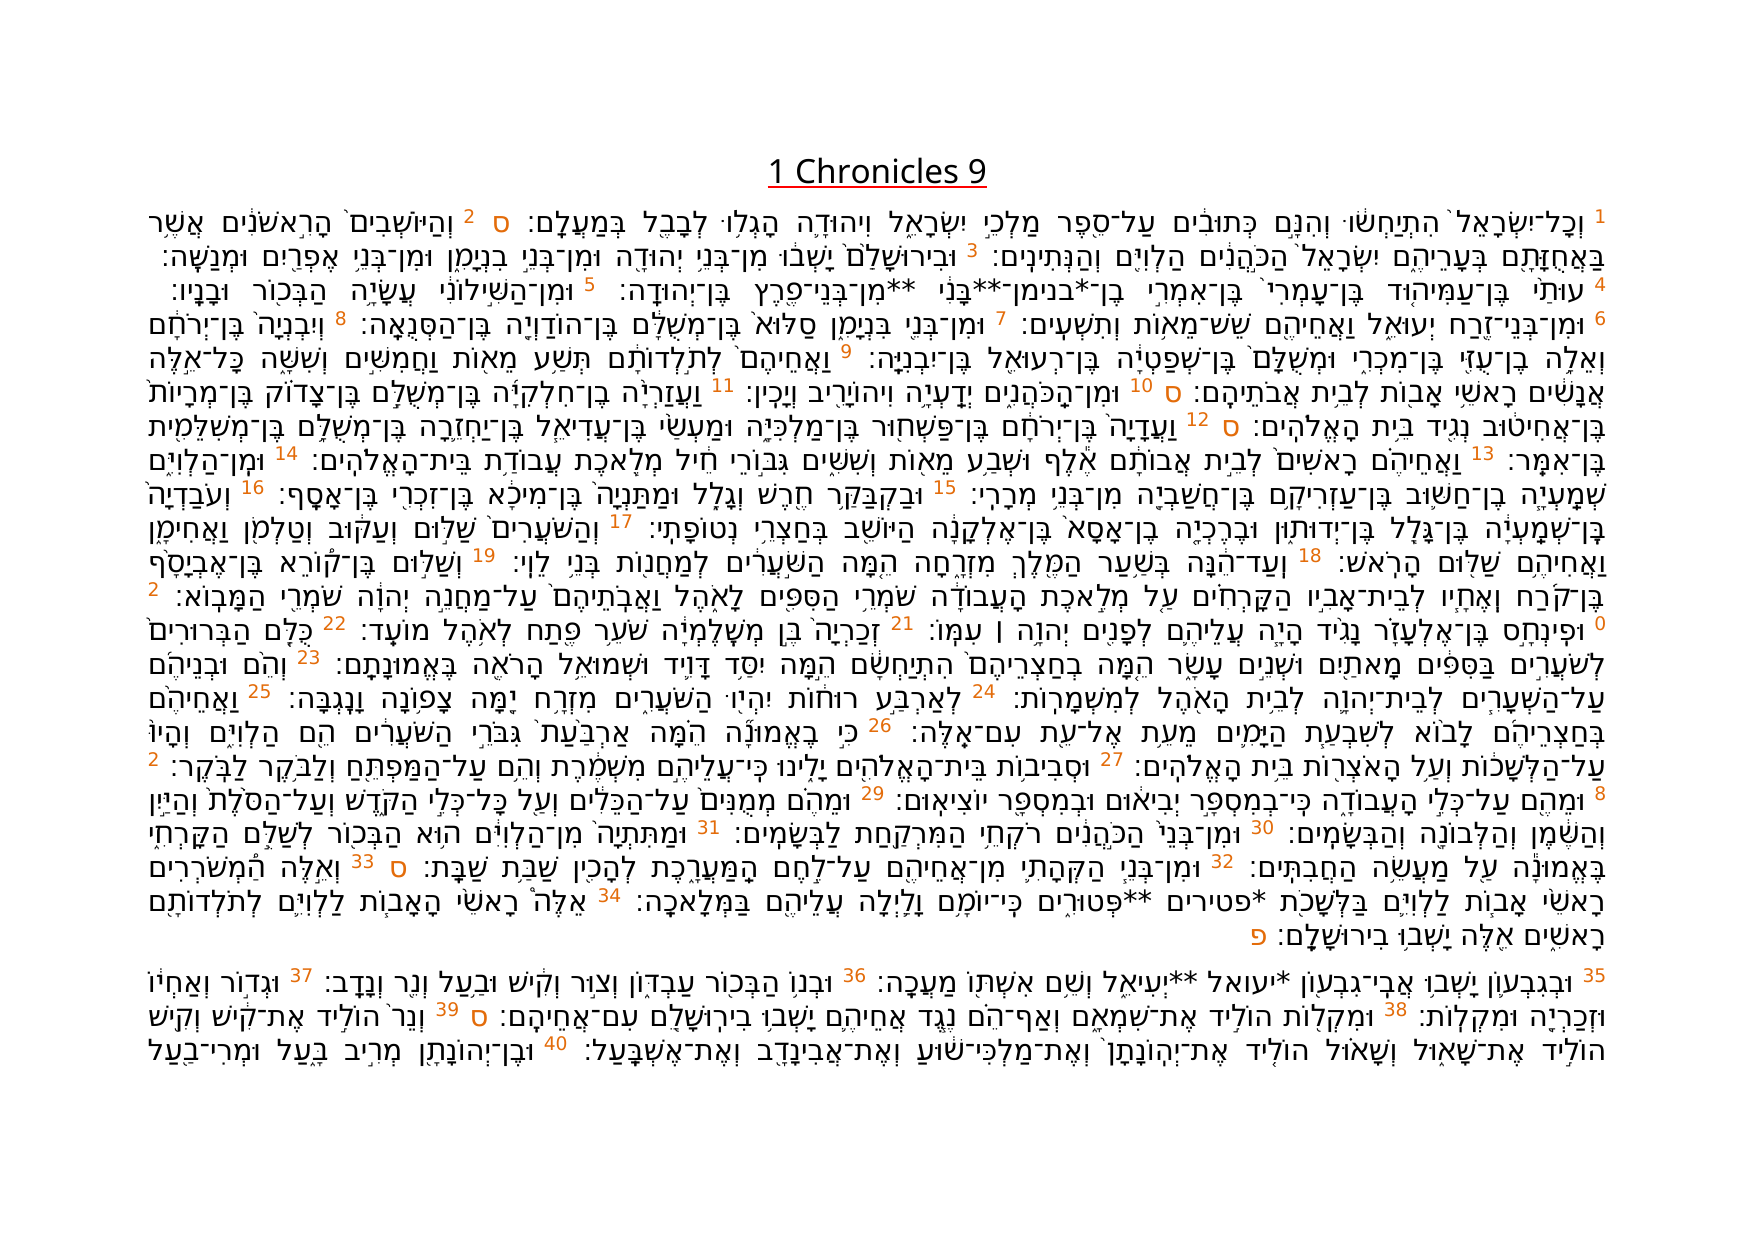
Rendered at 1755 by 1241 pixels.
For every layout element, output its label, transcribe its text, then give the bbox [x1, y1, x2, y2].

text 35 וּבְגִבְע֛וֹן יָשְׁב֥וּ אֲבִֽי־גִבְע֖וֹן *יעואל **יְעִיאֵ֑ל וְשֵׁ֥ם אִשְׁתּ֖וֹ מַעֲכָֽה׃ ‬‬36 וּבְנ֥וֹ הַבְּכ֖וֹר עַבְדּ֑וֹן וְצ֣וּר וְקִ֔ישׁ וּבַ֥עַל וְנֵ֖ר וְנָדָֽב׃ ‬‬37 וּגְד֣וֹר וְאַחְי֔וֹ וּזְכַרְיָ֖ה וּמִקְלֽוֹת׃ ‬‬38 וּמִקְל֖וֹת הוֹלִ֣יד אֶת־שִׁמְאָ֑ם וְאַף־הֵ֗ם נֶ֧גֶד אֲחֵיהֶ֛ם יָשְׁב֥וּ בִירֽוּשָׁלַ֖͏ִם עִם־אֲחֵיהֶֽם׃ ס ‬‬39 וְנֵר֙ הוֹלִ֣יד אֶת־קִ֔ישׁ וְקִ֖ישׁ הוֹלִ֣יד אֶת־שָׁא֑וּל וְשָׁא֗וּל הוֹלִ֤יד אֶת־יְהֽוֹנָתָן֙ וְאֶת־מַלְכִּי־שׁ֔וּעַ וְאֶת־אֲבִינָדָ֖ב וְאֶת־אֶשְׁבָּֽעַל׃ ‬‬40 וּבֶן־יְהוֹנָתָ֖ן מְרִ֣יב בָּ֑עַל וּמְרִי־בַ֖עַל הוֹלִ֥יד אֶת־מִיכָֽה׃ ‬‬41 וּבְנֵ֖י מִיכָ֑ה פִּית֥וֹן וָמֶ֖לֶךְ וְתַחְרֵֽעַ׃ ‬‬42 וְאָחָז֙ הוֹלִ֣יד אֶת־יַעְרָ֔ה וְיַעְרָ֗ה הוֹלִ֛יד אֶת־עָלֶ֥מֶת וְאֶת־עַזְמָ֖וֶת וְאֶת־זִמְרִ֑י וְזִמְרִ֖י הוֹלִ֥יד אֶת־מוֹצָֽא׃ ‬‬43 וּמוֹצָ֖א הוֹלִ֣יד אֶת־בִּנְעָ֑א וּרְפָיָ֥ה בְנ֛וֹ אֶלְעָשָׂ֥ה בְנ֖וֹ אָצֵ֥ל בְּנֽוֹ׃ ‬‬44 וּלְאָצֵל֮ שִׁשָּׁ֣ה בָנִים֒ וְאֵ֣לֶּה שְׁמוֹתָ֗ם עַזְרִיקָ֥ם ׀ בֹּ֙כְרוּ֙ וְיִשְׁמָעֵ֣אל וּשְׁעַרְיָ֔ה וְעֹבַדְיָ֖ה וְחָנָ֑ן אֵ֖לֶּה בְּנֵ֥י אָצַֽל׃ פ ‬‬‬‬‬‬‬‬‬‬‬‬ [148, 965, 1606, 1067]
text 1 וְכָל־יִשְׂרָאֵל֙ הִתְיַחְשׂ֔וּ וְהִנָּ֣ם כְּתוּבִ֔ים עַל־סֵ֖פֶר מַלְכֵ֣י יִשְׂרָאֵ֑ל וִיהוּדָ֛ה הָגְל֥וּ לְבָבֶ֖ל בְּמַעֲלָֽם׃ ס ‬‬‬2 וְהַיּוֹשְׁבִים֙ הָרִ֣אשֹׁנִ֔ים אֲשֶׁ֥ר בַּאֲחֻזָּתָ֖ם בְּעָרֵיהֶ֑ם יִשְׂרָאֵל֙ הַכֹּ֣הֲנִ֔ים הַלְוִיִּ֖ם וְהַנְּתִינִֽים׃ ‬‬3 וּבִירוּשָׁלִַ֙ם֙ יָשְׁב֔וּ מִן־בְּנֵ֥י יְהוּדָ֖ה וּמִן־בְּנֵ֣י בִנְיָמִ֑ן וּמִן־בְּנֵ֥י אֶפְרַ֖יִם וּמְנַשֶּֽׁה׃ ‬‬4 עוּתַ֨י בֶּן־עַמִּיה֤וּד בֶּן־עָמְרִי֙ בֶּן־אִמְרִ֣י בֶן־*בנימן־**בָּנִ֔י **מִן־בְּנֵי־פֶ֖רֶץ בֶּן־יְהוּדָֽה׃ ‬‬5 וּמִן־הַשִּׁ֣ילוֹנִ֔י עֲשָׂיָ֥ה הַבְּכ֖וֹר וּבָנָֽיו׃ ‬‬6 וּמִן־בְּנֵי־זֶ֖רַח יְעוּאֵ֑ל וַאֲחֵיהֶ֖ם שֵׁשׁ־מֵא֥וֹת וְתִשְׁעִֽים׃ ‬‬7 וּמִן־בְּנֵ֖י בִּנְיָמִ֑ן סַלּוּא֙ בֶּן־מְשֻׁלָּ֔ם בֶּן־הוֹדַוְיָ֖ה בֶּן־הַסְּנֻאָֽה׃ ‬‬8 וְיִבְנְיָה֙ בֶּן־יְרֹחָ֔ם וְאֵלָ֥ה בֶן־עֻזִּ֖י בֶּן־מִכְרִ֑י וּמְשֻׁלָּם֙ בֶּן־שְׁפַטְיָ֔ה בֶּן־רְעוּאֵ֖ל בֶּן־יִבְנִיָּֽה׃ ‬‬9 וַאֲחֵיהֶם֙ לְתֹ֣לְדוֹתָ֔ם תְּשַׁ֥ע מֵא֖וֹת וַחֲמִשִּׁ֣ים וְשִׁשָּׁ֑ה כָּל־אֵ֣לֶּה אֲנָשִׁ֔ים רָאשֵׁ֥י אָב֖וֹת לְבֵ֥ית אֲבֹתֵיהֶֽם׃ ס ‬‬10 וּמִן־הַֽכֹּהֲנִ֑ים יְדַֽעְיָ֥ה וִיהוֹיָרִ֖יב וְיָכִֽין׃ ‬‬11 וַעֲזַרְיָ֨ה בֶן־חִלְקִיָּ֜ה בֶּן־מְשֻׁלָּ֣ם בֶּן־צָד֗וֹק בֶּן־מְרָיוֹת֙ בֶּן־אֲחִיט֔וּב נְגִ֖יד בֵּ֥ית הָאֱלֹהִֽים׃ ס ‬‬12 וַעֲדָיָה֙ בֶּן־יְרֹחָ֔ם בֶּן־פַּשְׁח֖וּר בֶּן־מַלְכִּיָּ֑ה וּמַעְשַׂ֨י בֶּן־עֲדִיאֵ֧ל בֶּן־יַחְזֵ֛רָה בֶּן־מְשֻׁלָּ֥ם בֶּן־מְשִׁלֵּמִ֖ית בֶּן־אִמֵּֽר׃ ‬‬13 וַאֲחֵיהֶ֗ם רָאשִׁים֙ לְבֵ֣ית אֲבוֹתָ֔ם אֶ֕לֶף וּשְׁבַ֥ע מֵא֖וֹת וְשִׁשִּׁ֑ים גִּבּ֣וֹרֵי חֵ֔יל מְלֶ֖אכֶת עֲבוֹדַ֥ת בֵּית־הָאֱלֹהִֽים׃ ‬‬14 וּמִֽן־הַלְוִיִּ֑ם שְׁמַֽעְיָ֧ה בֶן־חַשּׁ֛וּב בֶּן־עַזְרִיקָ֥ם בֶּן־חֲשַׁבְיָ֖ה מִן־בְּנֵ֥י מְרָרִֽי׃ ‬‬15 וּבַקְבַּקַּ֥ר חֶ֖רֶשׁ וְגָלָ֑ל וּמַתַּנְיָה֙ בֶּן־מִיכָ֔א בֶּן־זִכְרִ֖י בֶּן־אָסָֽף׃ ‬‬16 וְעֹבַדְיָה֙ בֶּֽן־שְׁמַֽעְיָ֔ה בֶּן־גָּלָ֖ל בֶּן־יְדוּת֑וּן וּבֶרֶכְיָ֤ה בֶן־אָסָא֙ בֶּן־אֶלְקָנָ֔ה הַיּוֹשֵׁ֖ב בְּחַצְרֵ֥י נְטוֹפָתִֽי׃ ‬‬17 וְהַשֹּׁעֲרִים֙ שַׁלּ֣וּם וְעַקּ֔וּב וְטַלְמֹ֖ן וַאֲחִימָ֑ן וַאֲחִיהֶ֥ם שַׁלּ֖וּם הָרֹֽאשׁ׃ ‬‬18 וְֽעַד־הֵ֔נָּה בְּשַׁ֥עַר הַמֶּ֖לֶךְ מִזְרָ֑חָה הֵ֚מָּה הַשֹּׁ֣עֲרִ֔ים לְמַחֲנ֖וֹת בְּנֵ֥י לֵוִֽי׃ ‬‬19 וְשַׁלּ֣וּם בֶּן־ק֠וֹרֵא בֶּן־אֶבְיָסָ֨ף בֶּן־קֹ֜רַח וְֽאֶחָ֧יו לְבֵית־אָבִ֣יו הַקָּרְחִ֗ים עַ֚ל מְלֶ֣אכֶת הָעֲבוֹדָ֔ה שֹׁמְרֵ֥י הַסִּפִּ֖ים לָאֹ֑הֶל וַאֲבֹֽתֵיהֶם֙ עַל־מַחֲנֵ֣ה יְהוָ֔ה שֹׁמְרֵ֖י הַמָּבֽוֹא׃ ‬‬20 וּפִֽינְחָ֣ס בֶּן־אֶלְעָזָ֗ר נָגִ֨יד הָיָ֧ה עֲלֵיהֶ֛ם לְפָנִ֖ים יְהוָ֥ה ׀ עִמּֽוֹ׃ ‬‬21 זְכַרְיָה֙ בֶּ֣ן מְשֶֽׁלֶמְיָ֔ה שֹׁעֵ֥ר פֶּ֖תַח לְאֹ֥הֶל מוֹעֵֽד׃ ‬‬22 כֻּלָּ֤ם הַבְּרוּרִים֙ לְשֹׁעֲרִ֣ים בַּסִּפִּ֔ים מָאתַ֖יִם וּשְׁנֵ֣ים עָשָׂ֑ר הֵ֤מָּה בְחַצְרֵיהֶם֙ הִתְיַחְשָׂ֔ם הֵ֣מָּה יִסַּ֥ד דָּוִ֛יד וּשְׁמוּאֵ֥ל הָרֹאֶ֖ה בֶּאֱמוּנָתָֽם׃ ‬‬23 וְהֵ֨ם וּבְנֵיהֶ֜ם עַל־הַשְּׁעָרִ֧ים לְבֵית־יְהוָ֛ה לְבֵ֥ית הָאֹ֖הֶל לְמִשְׁמָרֽוֹת׃ ‬‬24 לְאַרְבַּ֣ע רוּח֔וֹת יִהְי֖וּ הַשֹּׁעֲרִ֑ים מִזְרָ֥ח יָ֖מָּה צָפ֥וֹנָה וָנֶֽגְבָּה׃ ‬‬25 וַאֲחֵיהֶ֨ם בְּחַצְרֵיהֶ֜ם לָב֨וֹא לְשִׁבְעַ֧ת הַיָּמִ֛ים מֵעֵ֥ת אֶל־עֵ֖ת עִם־אֵֽלֶּה׃ ‬‬26 כִּ֣י בֶאֱמוּנָ֞ה הֵ֗מָּה אַרְבַּ֙עַת֙ גִּבֹּרֵ֣י הַשֹּׁעֲרִ֔ים הֵ֖ם הַלְוִיִּ֑ם וְהָיוּ֙ עַל־הַלְּשָׁכ֔וֹת וְעַ֥ל הָאֹצְר֖וֹת בֵּ֥ית הָאֱלֹהִֽים׃ ‬‬27 וּסְבִיב֥וֹת בֵּית־הָאֱלֹהִ֖ים יָלִ֑ינוּ כִּֽי־עֲלֵיהֶ֣ם מִשְׁמֶ֔רֶת וְהֵ֥ם עַל־הַמַּפְתֵּ֖חַ וְלַבֹּ֥קֶר לַבֹּֽקֶר׃ ‬‬28 וּמֵהֶ֖ם עַל־כְּלֵ֣י הָעֲבוֹדָ֑ה כִּֽי־בְמִסְפָּ֣ר יְבִיא֔וּם וּבְמִסְפָּ֖ר יוֹצִיאֽוּם׃ ‬‬29 וּמֵהֶ֗ם מְמֻנִּים֙ עַל־הַכֵּלִ֔ים וְעַ֖ל כָּל־כְּלֵ֣י הַקֹּ֑דֶשׁ וְעַל־הַסֹּ֙לֶת֙ וְהַיַּ֣יִן וְהַשֶּׁ֔מֶן וְהַלְּבוֹנָ֖ה וְהַבְּשָׂמִֽים׃ ‬‬30 וּמִן־בְּנֵי֙ הַכֹּ֣הֲנִ֔ים רֹקְחֵ֥י הַמִּרְקַ֖חַת לַבְּשָׂמִֽים׃ ‬‬31 וּמַתִּתְיָה֙ מִן־הַלְוִיִּ֔ם ה֥וּא הַבְּכ֖וֹר לְשַׁלֻּ֣ם הַקָּרְחִ֑י בֶּאֱמוּנָ֕ה עַ֖ל מַעֲשֵׂ֥ה הַחֲבִתִּֽים׃ ‬‬32 וּמִן־בְּנֵ֧י הַקְּהָתִ֛י מִן־אֲחֵיהֶ֖ם עַל־לֶ֣חֶם הַֽמַּעֲרָ֑כֶת לְהָכִ֖ין שַׁבַּ֥ת שַׁבָּֽת׃ ס ‬‬33 וְאֵ֣לֶּה הַ֠מְשֹׁרְרִים רָאשֵׁ֨י אָב֧וֹת לַלְוִיִּ֛ם בַּלְּשָׁכֹ֖ת *פטירים **פְּטוּרִ֑ים כִּֽי־יוֹמָ֥ם וָלַ֛יְלָה עֲלֵיהֶ֖ם בַּמְּלָאכָֽה׃ ‬‬34 אֵלֶּה֩ רָאשֵׁ֨י הָאָב֧וֹת לַלְוִיִּ֛ם לְתֹלְדוֹתָ֖ם רָאשִׁ֑ים אֵ֖לֶּה יָשְׁב֥וּ בִירוּשָׁלָֽ͏ִם׃ פ ‬‬‬‬‬‬‬‬‬‬‬‬‬‬‬‬‬‬‬‬‬‬‬‬‬‬‬‬‬‬‬‬‬‬‬ [148, 206, 1606, 953]
text 1 Chronicles 9 [148, 148, 1606, 193]
